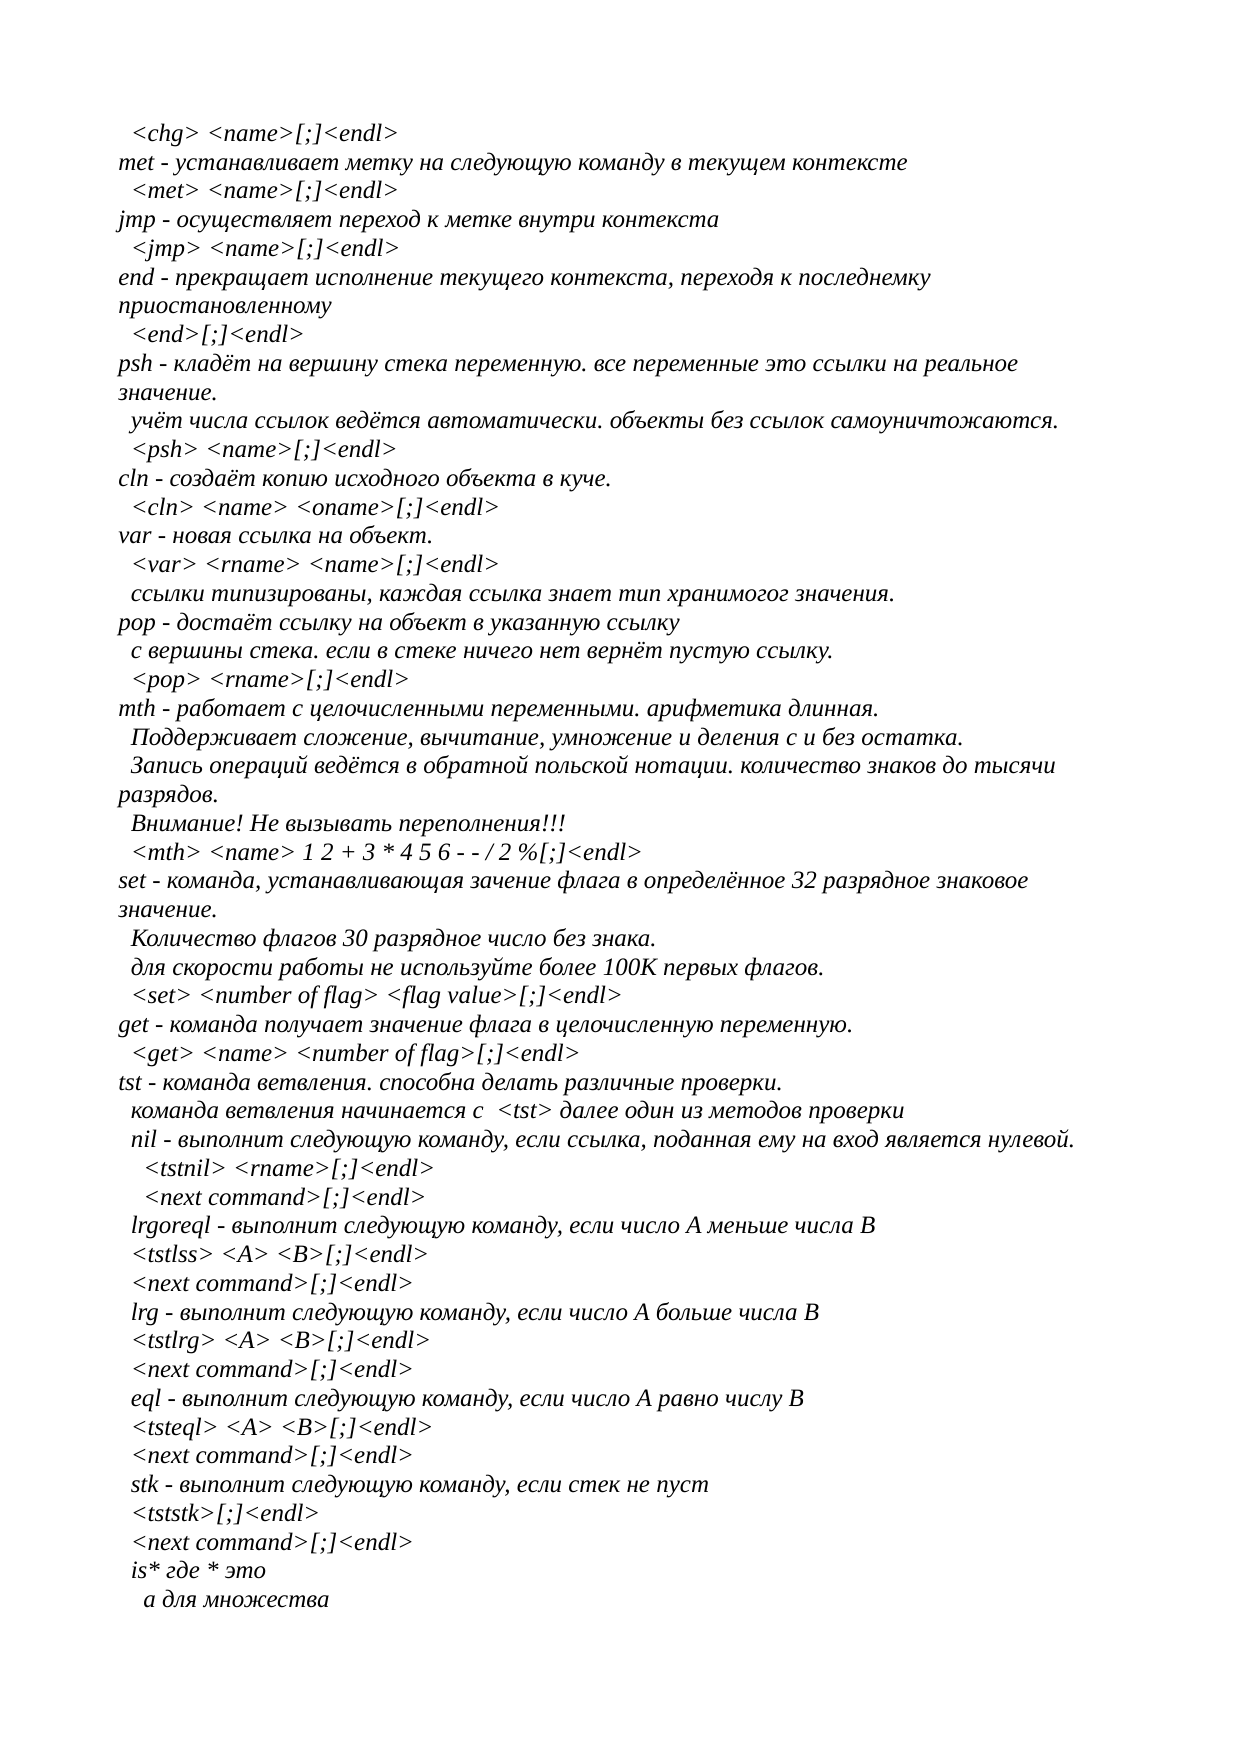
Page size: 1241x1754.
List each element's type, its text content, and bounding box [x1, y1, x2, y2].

text tst - команда ветвления. способна делать различные проверки. [118, 1067, 1122, 1096]
text <next command>[;]<endl> [118, 1354, 1122, 1383]
text <next command>[;]<endl> [118, 1441, 1122, 1469]
text ссылки типизированы, каждая ссылка знает тип хранимогог значения. [118, 578, 1122, 607]
text Запись операций ведётся в обратной польской нотации. количество знаков до тысячи разрядов. [118, 751, 1122, 808]
text is* где * это [118, 1556, 1122, 1584]
text get - команда получает значение флага в целочисленную переменную. [118, 1009, 1122, 1038]
text psh - кладёт на вершину стека переменную. все переменные это ссылки на реальное значение. [118, 348, 1122, 406]
text eql - выполнит следующую команду, если число А равно числу В [118, 1383, 1122, 1412]
text <chg> <name>[;]<endl> [118, 118, 1122, 147]
text <tststk>[;]<endl> [118, 1498, 1122, 1527]
text Внимание! Не вызывать переполнения!!! [118, 808, 1122, 837]
text команда ветвления начинается с <tst> далее один из методов проверки [118, 1096, 1122, 1124]
text end - прекращает исполнение текущего контекста, переходя к последнемку приостановленному [118, 262, 1122, 319]
text var - новая ссылка на объект. [118, 521, 1122, 549]
text <tsteql> <A> <B>[;]<endl> [118, 1412, 1122, 1441]
text Количество флагов 30 разрядное число без знака. [118, 923, 1122, 952]
text <pop> <rname>[;]<endl> [118, 664, 1122, 693]
text <next command>[;]<endl> [118, 1527, 1122, 1556]
text <cln> <name> <oname>[;]<endl> [118, 492, 1122, 521]
text <get> <name> <number of flag>[;]<endl> [118, 1038, 1122, 1067]
text a для множества [118, 1584, 1122, 1613]
text jmp - осуществляет переход к метке внутри контекста [118, 204, 1122, 233]
text nil - выполнит следующую команду, если ссылка, поданная ему на вход является нулевой. [118, 1124, 1122, 1153]
text Поддерживает сложение, вычитание, умножение и деления с и без остатка. [118, 722, 1122, 751]
text pop - достаёт ссылку на объект в указанную ссылку [118, 607, 1122, 636]
text <mth> <name> 1 2 + 3 * 4 5 6 - - / 2 %[;]<endl> [118, 837, 1122, 866]
text set - команда, устанавливающая зачение флага в определённое 32 разрядное знаковое значение. [118, 866, 1122, 923]
text <set> <number of flag> <flag value>[;]<endl> [118, 981, 1122, 1009]
text stk - выполнит следующую команду, если стек не пуст [118, 1469, 1122, 1498]
text <tstnil> <rname>[;]<endl> [118, 1153, 1122, 1182]
text <psh> <name>[;]<endl> [118, 434, 1122, 463]
text <next command>[;]<endl> [118, 1182, 1122, 1211]
text met - устанавливает метку на следующую команду в текущем контексте [118, 147, 1122, 176]
text <var> <rname> <name>[;]<endl> [118, 549, 1122, 578]
text <tstlrg> <A> <B>[;]<endl> [118, 1326, 1122, 1354]
text <tstlss> <A> <B>[;]<endl> [118, 1239, 1122, 1268]
text <jmp> <name>[;]<endl> [118, 233, 1122, 262]
text lrg - выполнит следующую команду, если число А больше числа В [118, 1297, 1122, 1326]
text с вершины стека. если в стеке ничего нет вернёт пустую ссылку. [118, 636, 1122, 664]
text lrgoreql - выполнит следующую команду, если число А меньше числа В [118, 1211, 1122, 1239]
text mth - работает с целочисленными переменными. арифметика длинная. [118, 693, 1122, 722]
text <met> <name>[;]<endl> [118, 176, 1122, 204]
text cln - создаёт копию исходного объекта в куче. [118, 463, 1122, 492]
text учёт числа ссылок ведётся автоматически. объекты без ссылок самоуничтожаются. [118, 406, 1122, 434]
text <next command>[;]<endl> [118, 1268, 1122, 1297]
text для скорости работы не используйте более 100К первых флагов. [118, 952, 1122, 981]
text <end>[;]<endl> [118, 319, 1122, 348]
